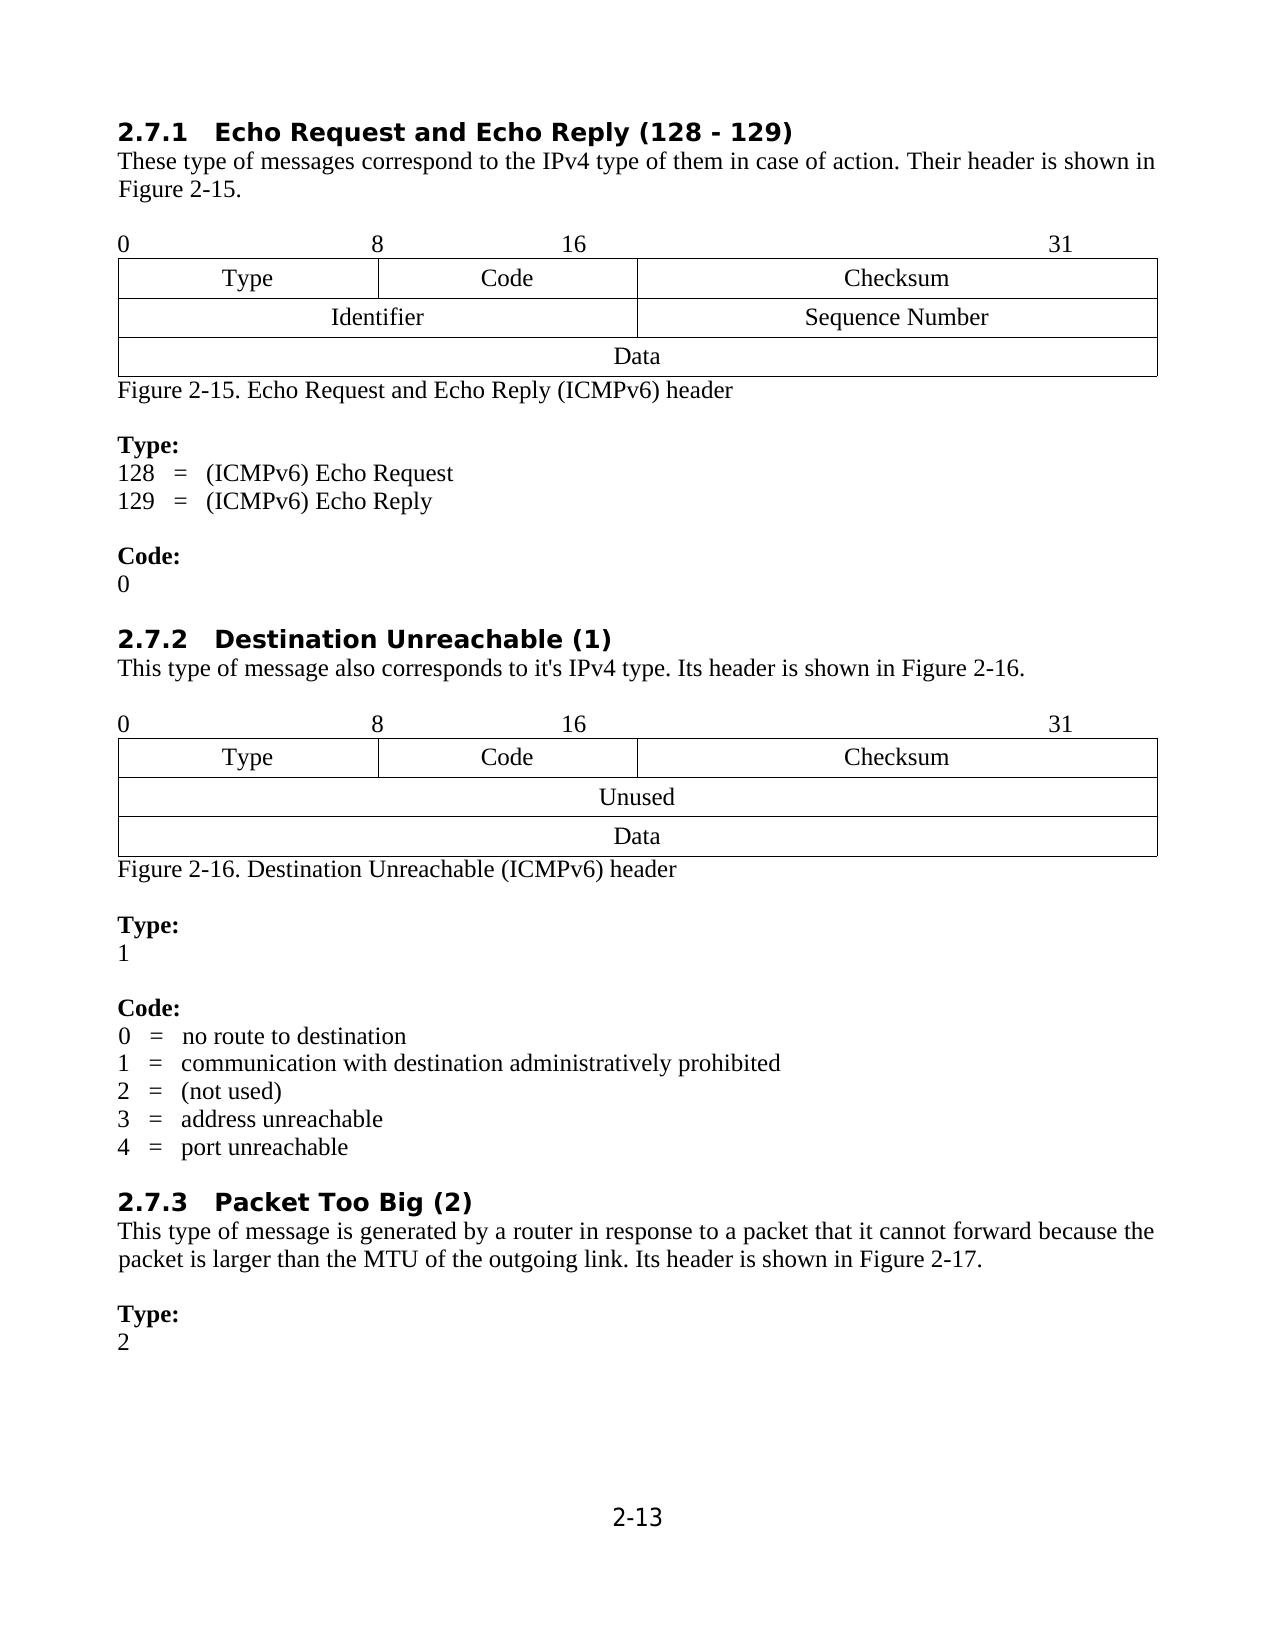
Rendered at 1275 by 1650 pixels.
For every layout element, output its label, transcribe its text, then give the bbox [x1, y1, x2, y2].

text Figure 2-15. Echo Request and Echo Reply (ICMPv6) header [117, 376, 1157, 404]
text 1 [117, 939, 1157, 966]
text 2.7.1 Echo Request and Echo Reply (128 - 129) [117, 118, 1157, 147]
table_header Code [379, 739, 637, 777]
table_cell Sequence Number [638, 299, 1157, 337]
text 1 = communication with destination administratively prohibited [117, 1049, 1157, 1077]
text This type of message also corresponds to it's IPv4 type. Its header is shown in Figure 2-16. [117, 654, 1157, 682]
text Code: 0 = no route to destination [117, 994, 1157, 1049]
table_header Type [119, 259, 378, 297]
text 0 8 16 31 [117, 230, 1157, 258]
table_cell Unused [119, 778, 1157, 816]
table_cell Identifier [119, 299, 637, 337]
text Code: [117, 542, 1157, 570]
text Figure 2-16. Destination Unreachable (ICMPv6) header [117, 856, 1157, 883]
table_header Code [379, 259, 637, 297]
text 3 = address unreachable [117, 1105, 1157, 1133]
text 0 8 16 31 [117, 710, 1157, 738]
text 2 = (not used) [117, 1077, 1157, 1105]
table_header Checksum [638, 259, 1157, 297]
text 2 [117, 1328, 1157, 1356]
table_cell Data [119, 817, 1157, 856]
text Type: [117, 911, 1157, 939]
text This type of message is generated by a router in response to a packet that it cannot forward because the packet is larger than the MTU of the outgoing link. Its header is shown in Figure 2-17. [117, 1217, 1157, 1273]
text 0 [117, 570, 1157, 598]
text 4 = port unreachable [117, 1133, 1157, 1160]
text Type: [117, 1300, 1157, 1328]
text 2.7.3 Packet Too Big (2) [117, 1188, 1157, 1217]
table_cell Data [119, 338, 1157, 376]
text 129 = (ICMPv6) Echo Reply [117, 487, 1157, 514]
table_header Type [119, 739, 378, 777]
text These type of messages correspond to the IPv4 type of them in case of action. Their header is shown in Figure 2-15. [117, 147, 1157, 203]
text 2.7.2 Destination Unreachable (1) [117, 625, 1157, 654]
table_header Checksum [638, 739, 1157, 777]
text 128 = (ICMPv6) Echo Request [117, 459, 1157, 487]
text Type: [117, 431, 1157, 459]
